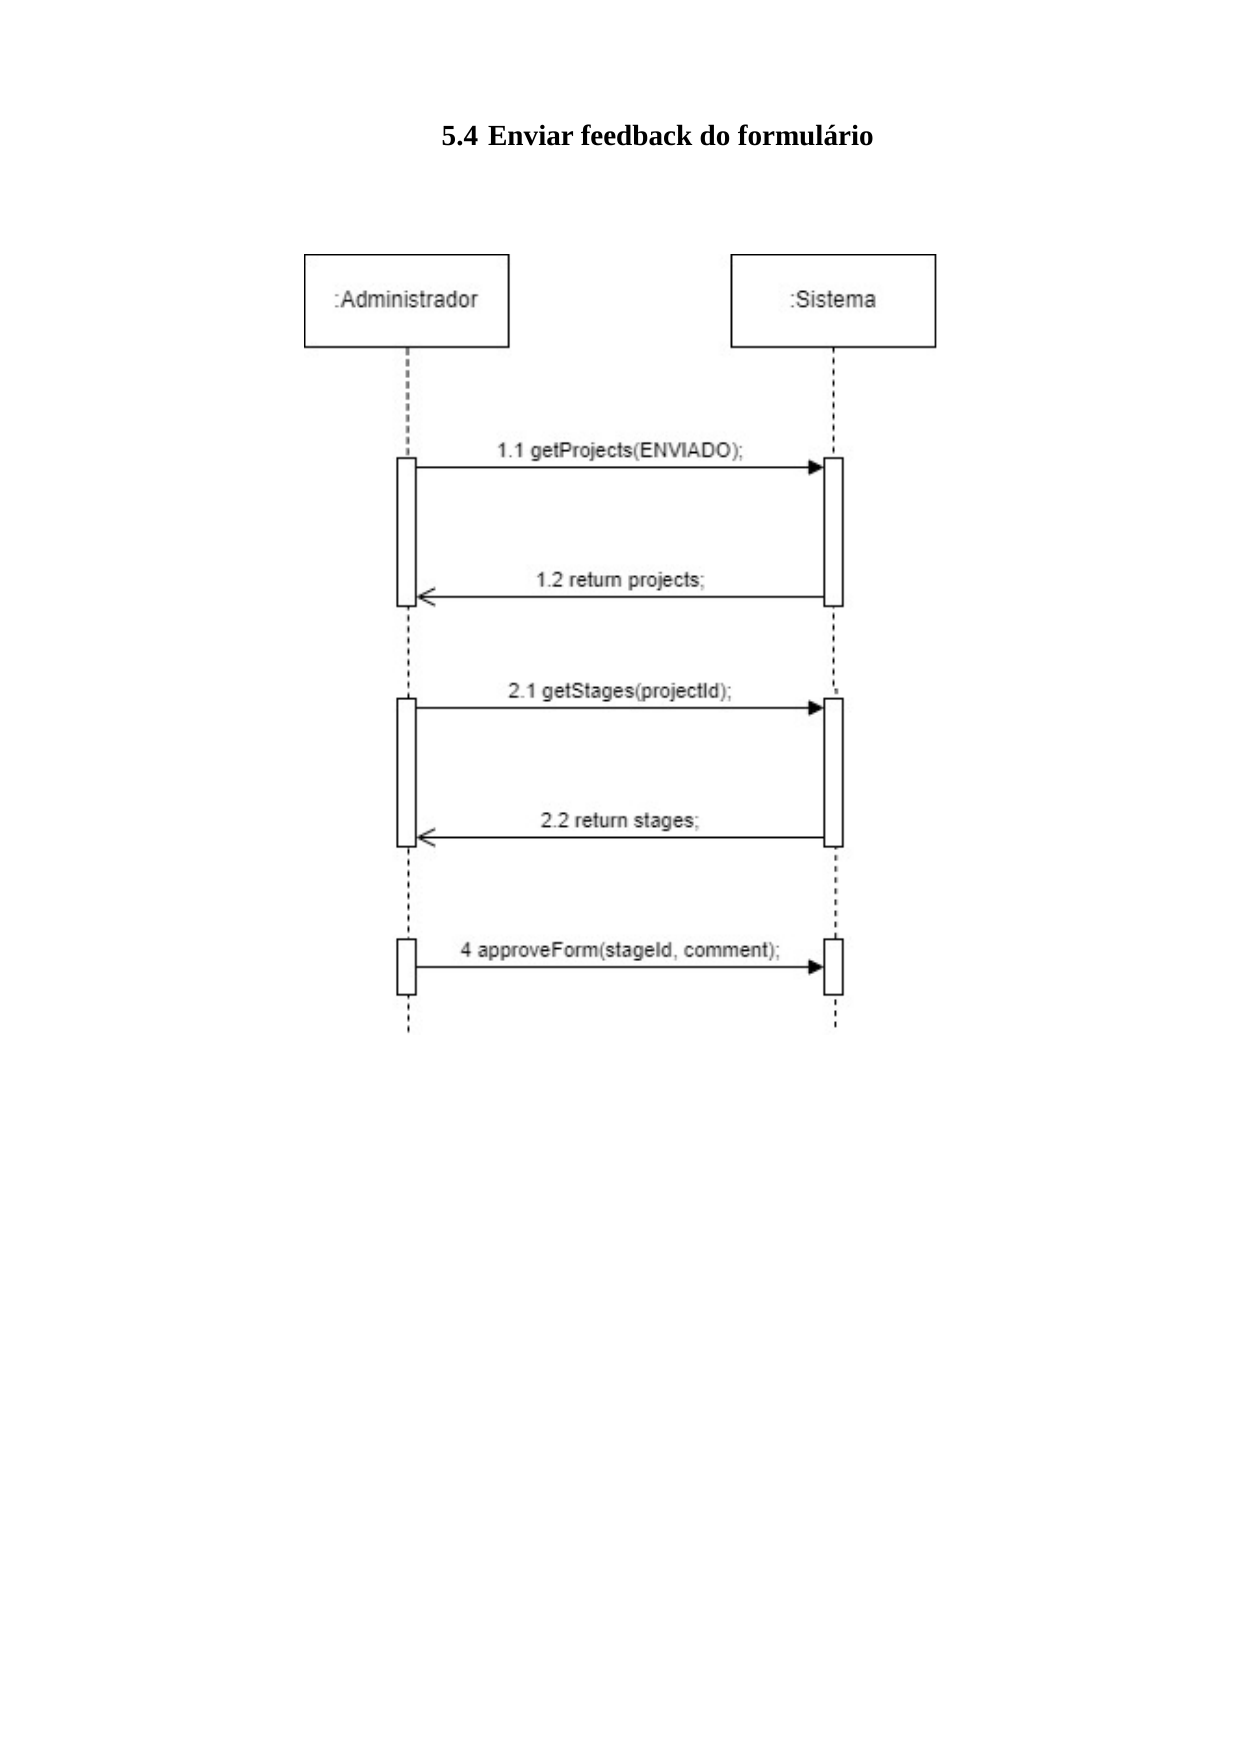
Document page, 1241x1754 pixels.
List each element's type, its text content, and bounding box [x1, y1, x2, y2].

list Enviar feedback do formulário [193, 118, 1122, 152]
